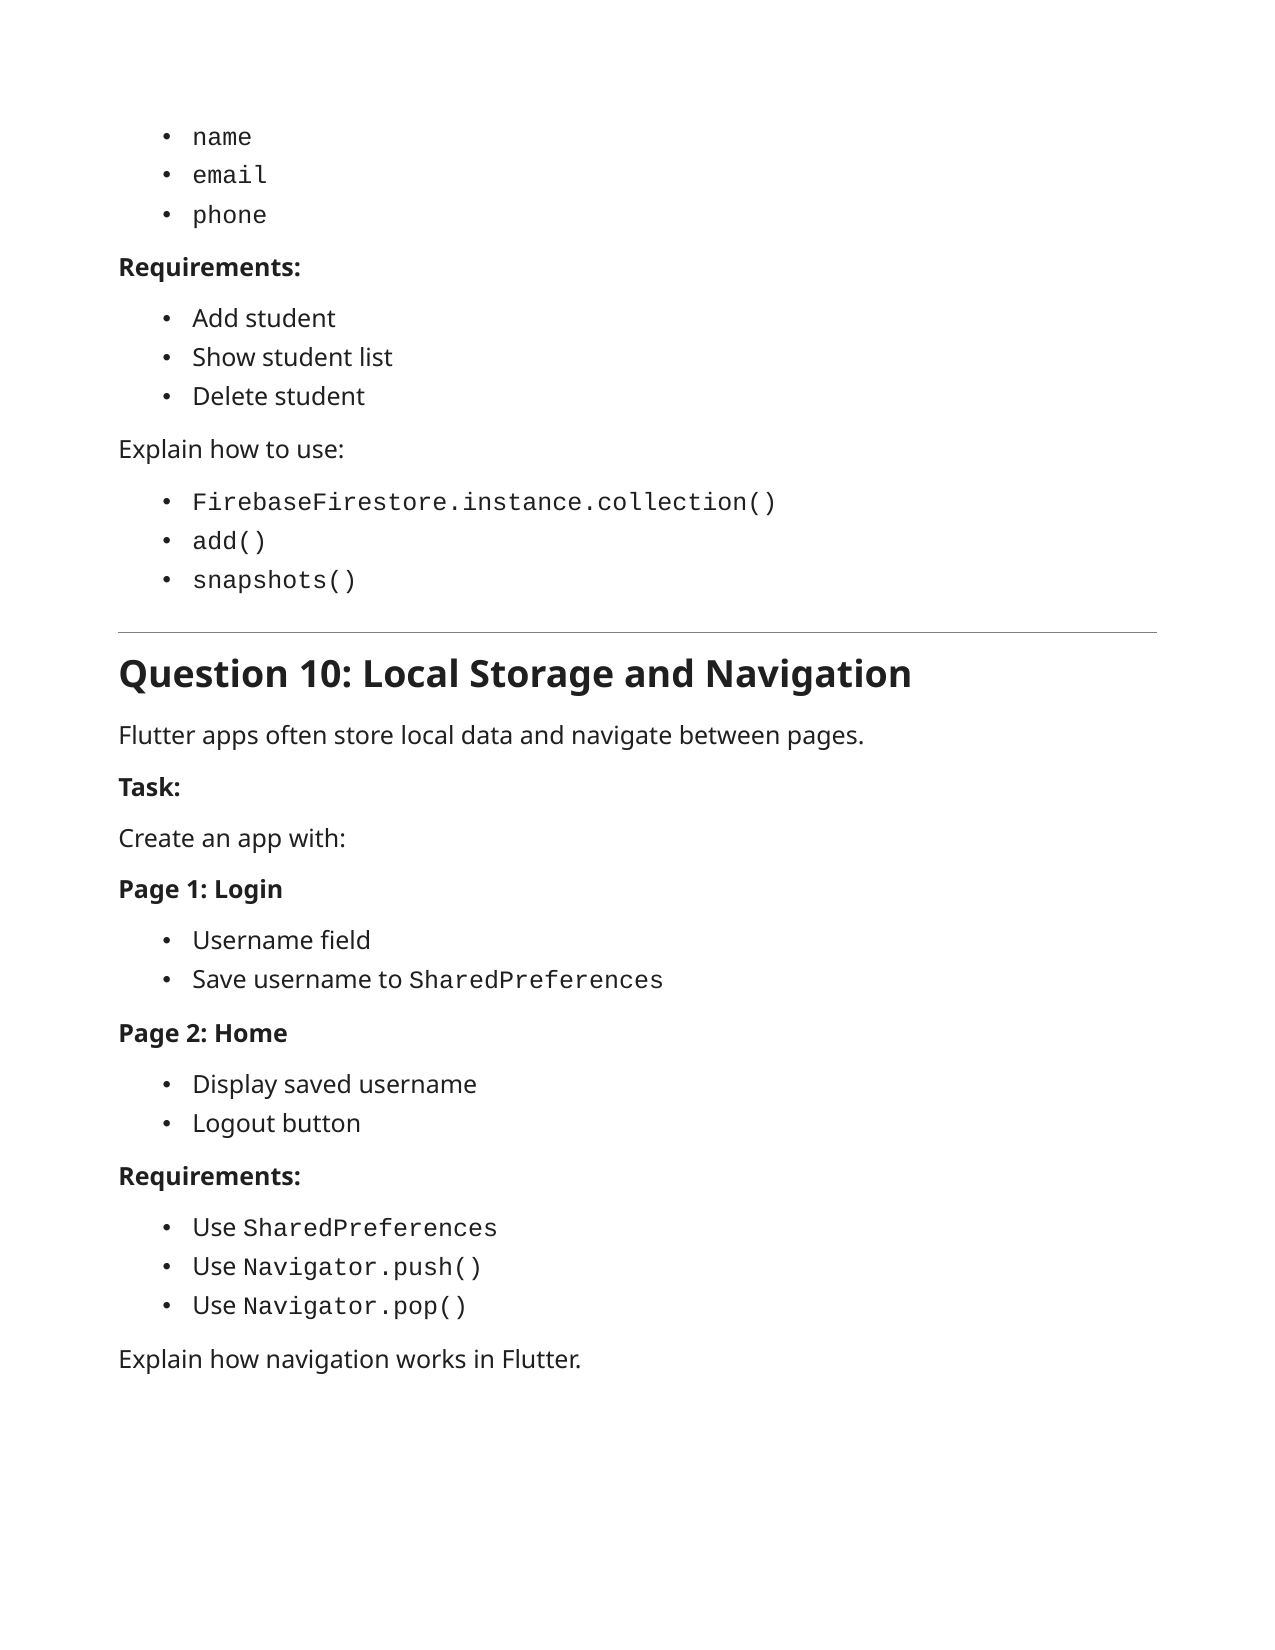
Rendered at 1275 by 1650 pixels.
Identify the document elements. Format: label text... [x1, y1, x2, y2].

list name [162, 118, 1157, 152]
list phone [162, 196, 1157, 231]
text Requirements: [118, 1159, 1157, 1193]
text Explain how to use: [118, 432, 1157, 466]
text Requirements: [118, 250, 1157, 284]
text Page 1: Login [118, 872, 1157, 906]
list Use Navigator.pop() [162, 1288, 1157, 1322]
text Flutter apps often store local data and navigate between pages. [118, 718, 1157, 752]
list Delete student [162, 379, 1157, 413]
text Explain how navigation works in Flutter. [118, 1342, 1157, 1376]
list email [162, 157, 1157, 191]
list snapshots() [162, 561, 1157, 596]
list Use Navigator.push() [162, 1249, 1157, 1283]
list Logout button [162, 1105, 1157, 1139]
text Page 2: Home [118, 1015, 1157, 1049]
text Create an app with: [118, 820, 1157, 854]
text Task: [118, 769, 1157, 803]
list FirebaseFirestore.instance.collection() [162, 483, 1157, 517]
list Use SharedPreferences [162, 1210, 1157, 1244]
list Save username to SharedPreferences [162, 962, 1157, 996]
list Add student [162, 301, 1157, 335]
list Username field [162, 923, 1157, 957]
list Display saved username [162, 1067, 1157, 1101]
list Show student list [162, 340, 1157, 374]
subtitle Question 10: Local Storage and Navigation [118, 647, 1157, 698]
list add() [162, 522, 1157, 557]
